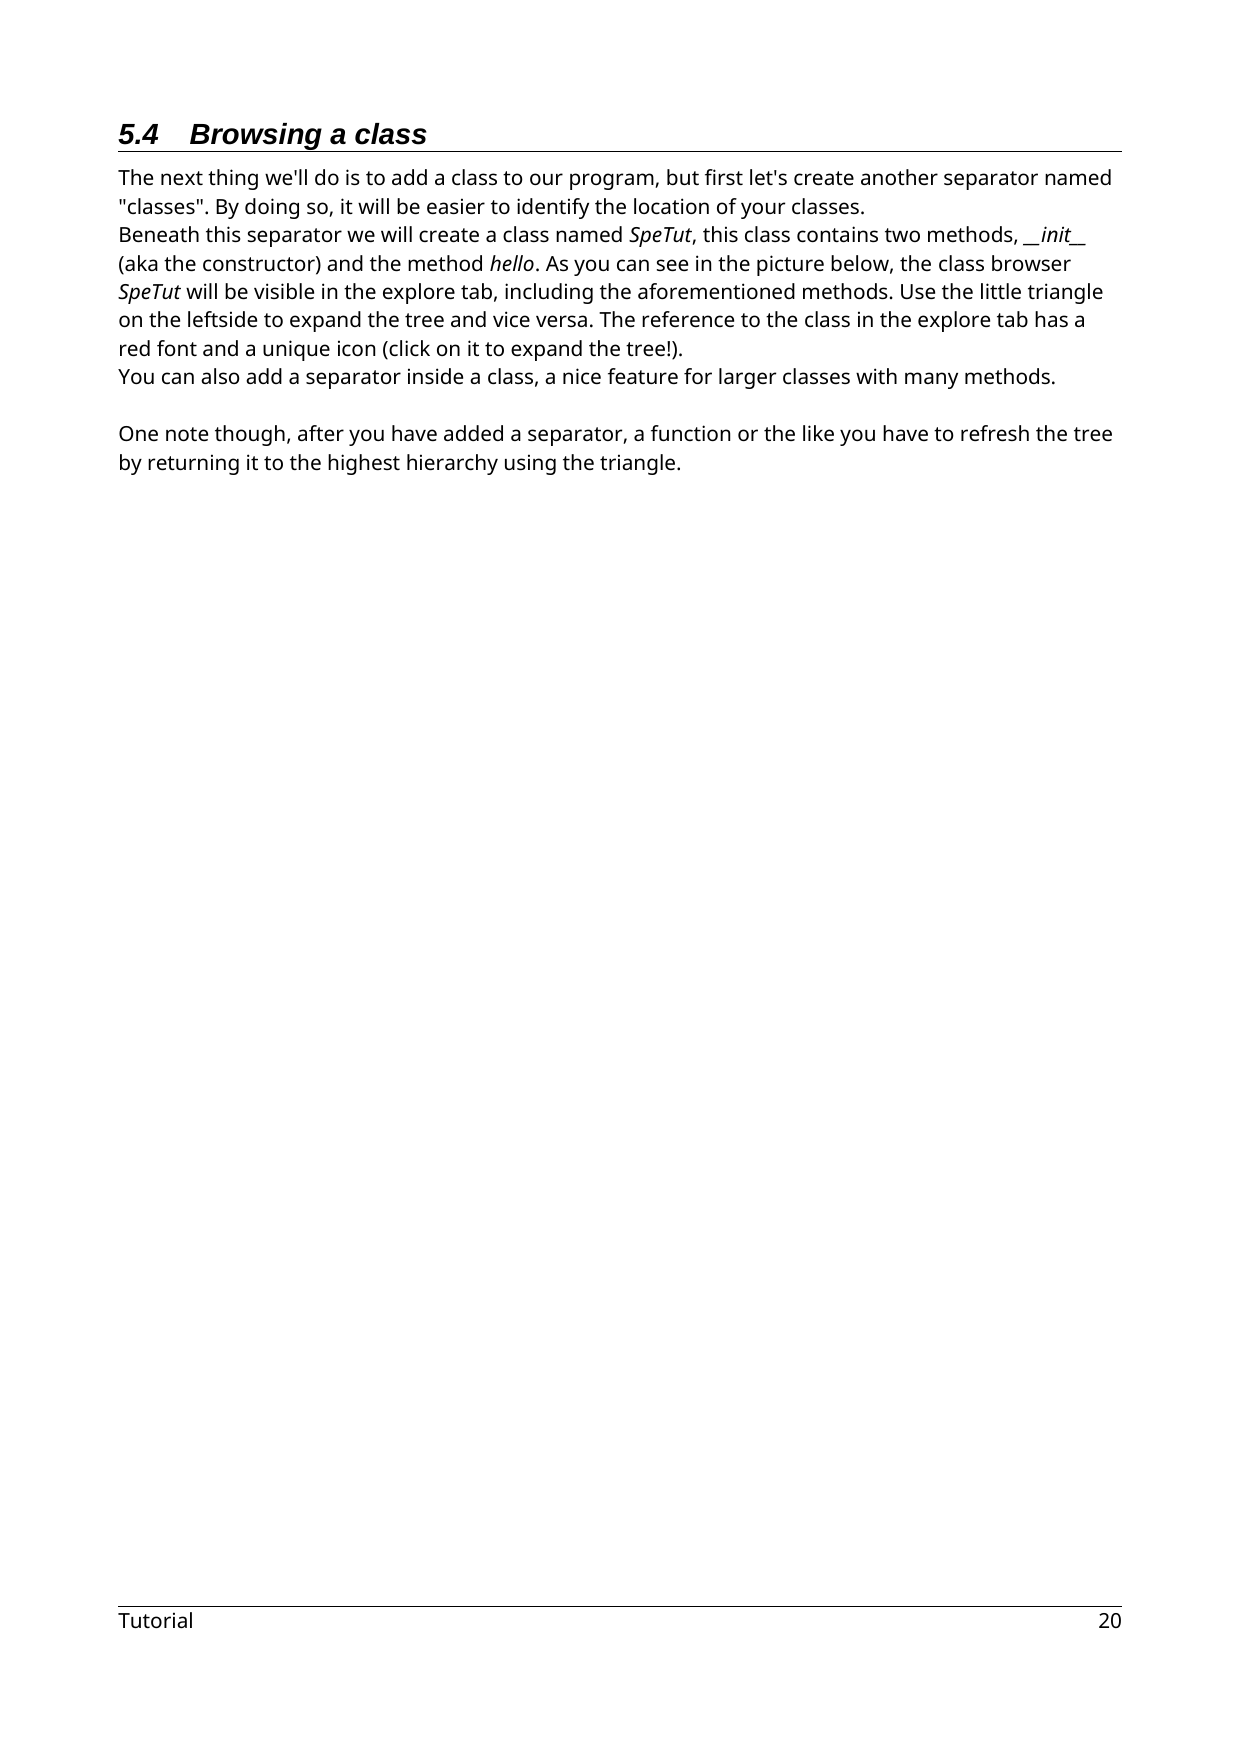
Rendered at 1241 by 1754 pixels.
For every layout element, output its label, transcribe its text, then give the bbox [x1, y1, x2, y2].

text One note though, after you have added a separator, a function or the like you have to refresh the tree by returning it to the highest hierarchy using the triangle. [118, 419, 1122, 476]
subtitle Browsing a class [118, 118, 1122, 151]
text The next thing we'll do is to add a class to our program, but first let's create another separator named "classes". By doing so, it will be easier to identify the location of your classes. Beneath this separator we will create a class named SpeTut, this class contains two methods, __init__ (aka the constructor) and the method hello. As you can see in the picture below, the class browser SpeTut will be visible in the explore tab, including the aforementioned methods. Use the little triangle on the leftside to expand the tree and vice versa. The reference to the class in the explore tab has a red font and a unique icon (click on it to expand the tree!). You can also add a separator inside a class, a nice feature for larger classes with many methods. [118, 163, 1122, 391]
